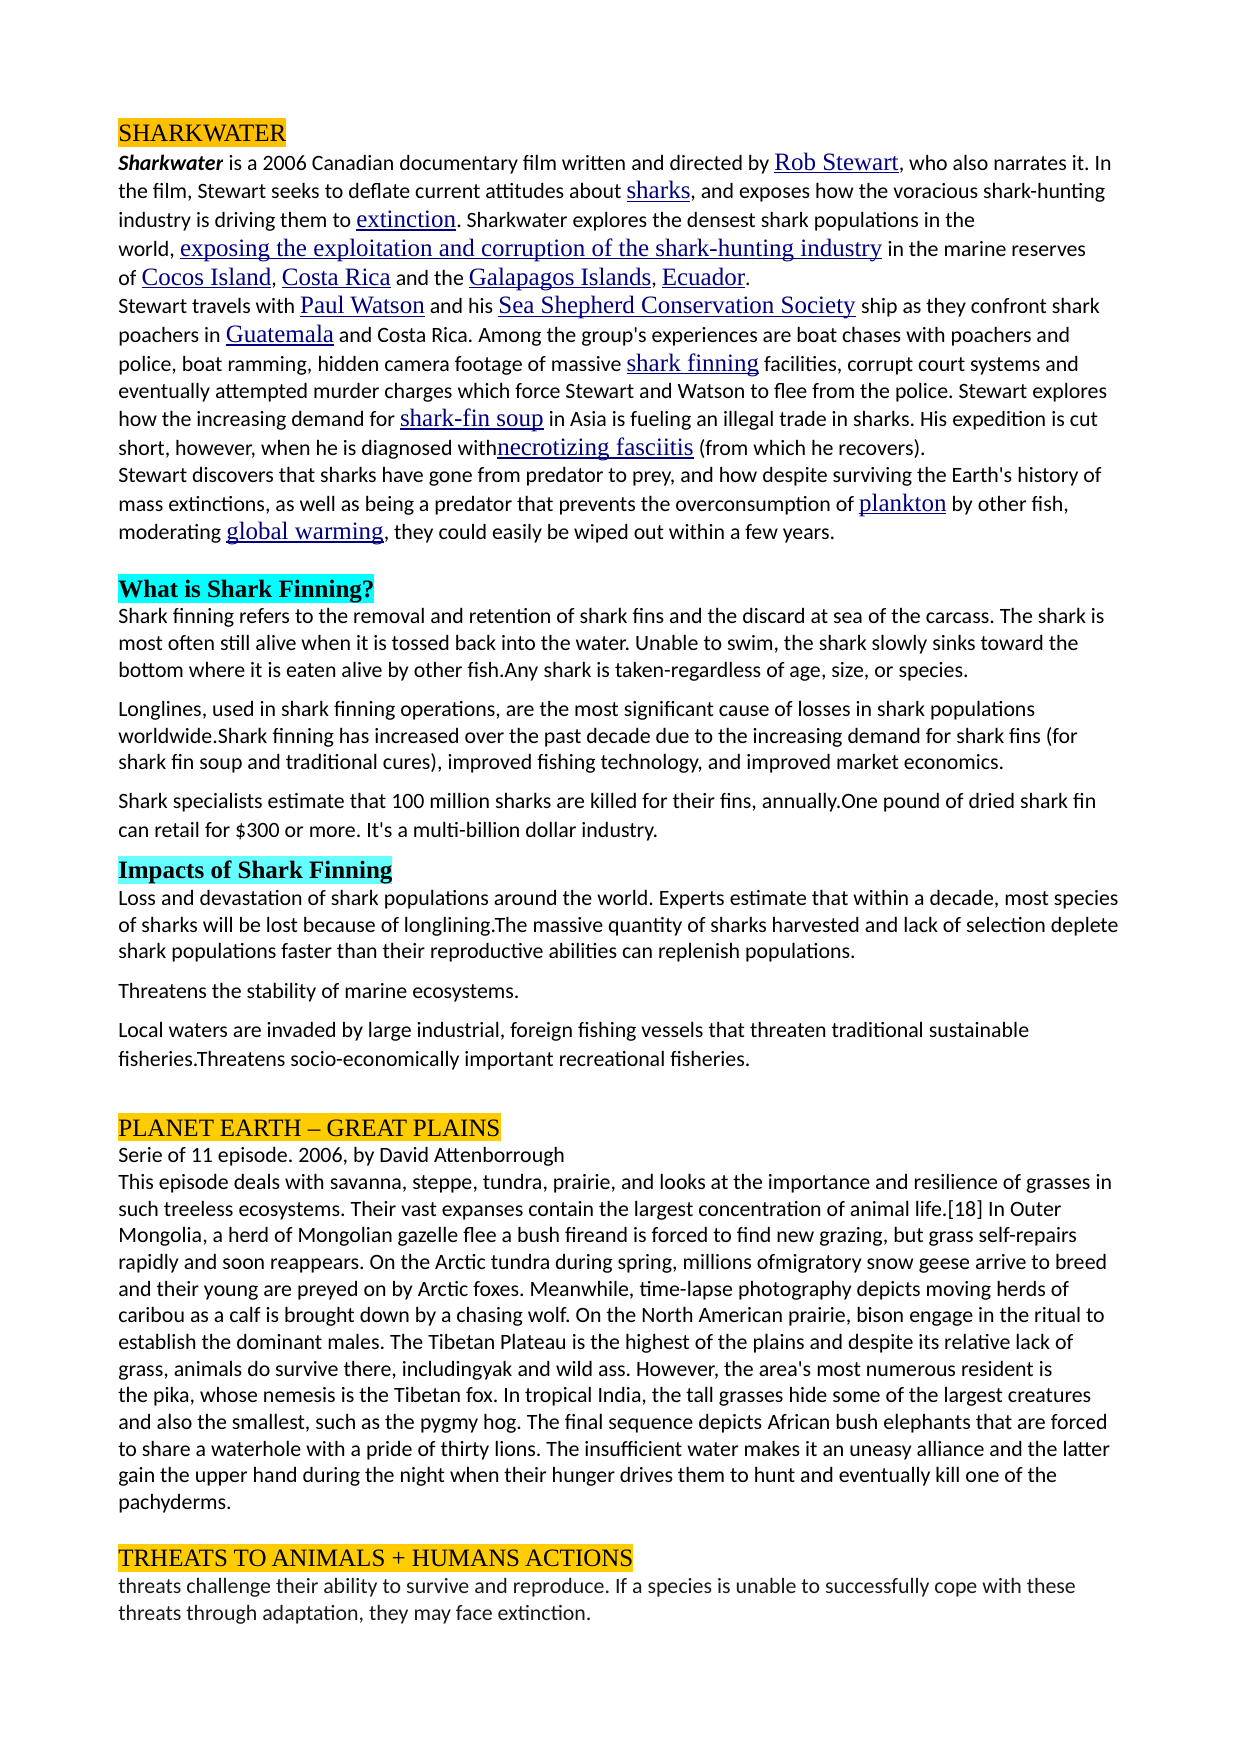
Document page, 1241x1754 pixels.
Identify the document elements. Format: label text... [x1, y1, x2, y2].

text Stewart discovers that sharks have gone from predator to prey, and how despite surviving the Earth's history of mass extinctions, as well as being a predator that prevents the overconsumption of plankton by other fish, moderating global warming, they could easily be wiped out within a few years. [118, 461, 1122, 545]
text Shark finning refers to the removal and retention of shark fins and the discard at sea of the carcass. The shark is most often still alive when it is tossed back into the water. Unable to swim, the shark slowly sinks toward the bottom where it is eaten alive by other fish.Any shark is taken-regardless of age, size, or species. [118, 603, 1122, 683]
text What is Shark Finning? [118, 574, 1122, 603]
text Stewart travels with Paul Watson and his Sea Shepherd Conservation Society ship as they confront shark poachers in Guatemala and Costa Rica. Among the group's experiences are boat chases with poachers and police, boat ramming, hidden camera footage of massive shark finning facilities, corrupt court systems and eventually attempted murder charges which force Stewart and Watson to flee from the police. Stewart explores how the increasing demand for shark-fin soup in Asia is fueling an illegal trade in sharks. His expedition is cut short, however, when he is diagnosed withnecrotizing fasciitis (from which he recovers). [118, 291, 1122, 461]
text Sharkwater is a 2006 Canadian documentary film written and directed by Rob Stewart, who also narrates it. In the film, Stewart seeks to deflate current attitudes about sharks, and exposes how the voracious shark-hunting industry is driving them to extinction. Sharkwater explores the densest shark populations in the world, exposing the exploitation and corruption of the shark-hunting industry in the marine reserves of Cocos Island, Costa Rica and the Galapagos Islands, Ecuador. [118, 147, 1122, 291]
text threats challenge their ability to survive and reproduce. If a species is unable to successfully cope with these threats through adaptation, they may face extinction. [118, 1572, 1122, 1626]
text Threatens the stability of marine ecosystems. [118, 977, 1122, 1003]
text Longlines, used in shark finning operations, are the most significant cause of losses in shark populations worldwide.Shark finning has increased over the past decade due to the increasing demand for shark fins (for shark fin soup and traditional cures), improved fishing technology, and improved market economics. [118, 695, 1122, 775]
text PLANET EARTH – GREAT PLAINS [118, 1113, 1122, 1141]
text Loss and devastation of shark populations around the world. Experts estimate that within a decade, most species of sharks will be lost because of longlining.The massive quantity of sharks harvested and lack of selection deplete shark populations faster than their reproductive abilities can replenish populations. [118, 884, 1122, 964]
text Serie of 11 episode. 2006, by David Attenborrough [118, 1141, 1122, 1168]
text Local waters are invaded by large industrial, foreign fishing vessels that threaten traditional sustainable fisheries.Threatens socio-economically important recreational fisheries. [118, 1016, 1122, 1071]
text SHARKWATER [118, 118, 1122, 147]
text Impacts of Shark Finning [118, 856, 1122, 884]
text This episode deals with savanna, steppe, tundra, prairie, and looks at the importance and resilience of grasses in such treeless ecosystems. Their vast expanses contain the largest concentration of animal life.[18] In Outer Mongolia, a herd of Mongolian gazelle flee a bush fireand is forced to find new grazing, but grass self-repairs rapidly and soon reappears. On the Arctic tundra during spring, millions ofmigratory snow geese arrive to breed and their young are preyed on by Arctic foxes. Meanwhile, time-lapse photography depicts moving herds of caribou as a calf is brought down by a chasing wolf. On the North American prairie, bison engage in the ritual to establish the dominant males. The Tibetan Plateau is the highest of the plains and despite its relative lack of grass, animals do survive there, includingyak and wild ass. However, the area's most numerous resident is the pika, whose nemesis is the Tibetan fox. In tropical India, the tall grasses hide some of the largest creatures and also the smallest, such as the pygmy hog. The final sequence depicts African bush elephants that are forced to share a waterhole with a pride of thirty lions. The insufficient water makes it an uneasy alliance and the latter gain the upper hand during the night when their hunger drives them to hunt and eventually kill one of the pachyderms. [118, 1168, 1122, 1515]
text Shark specialists estimate that 100 million sharks are killed for their fins, annually.One pound of dried shark fin can retail for $300 or more. It's a multi-billion dollar industry. [118, 788, 1122, 843]
text TRHEATS TO ANIMALS + HUMANS ACTIONS [118, 1543, 1122, 1572]
